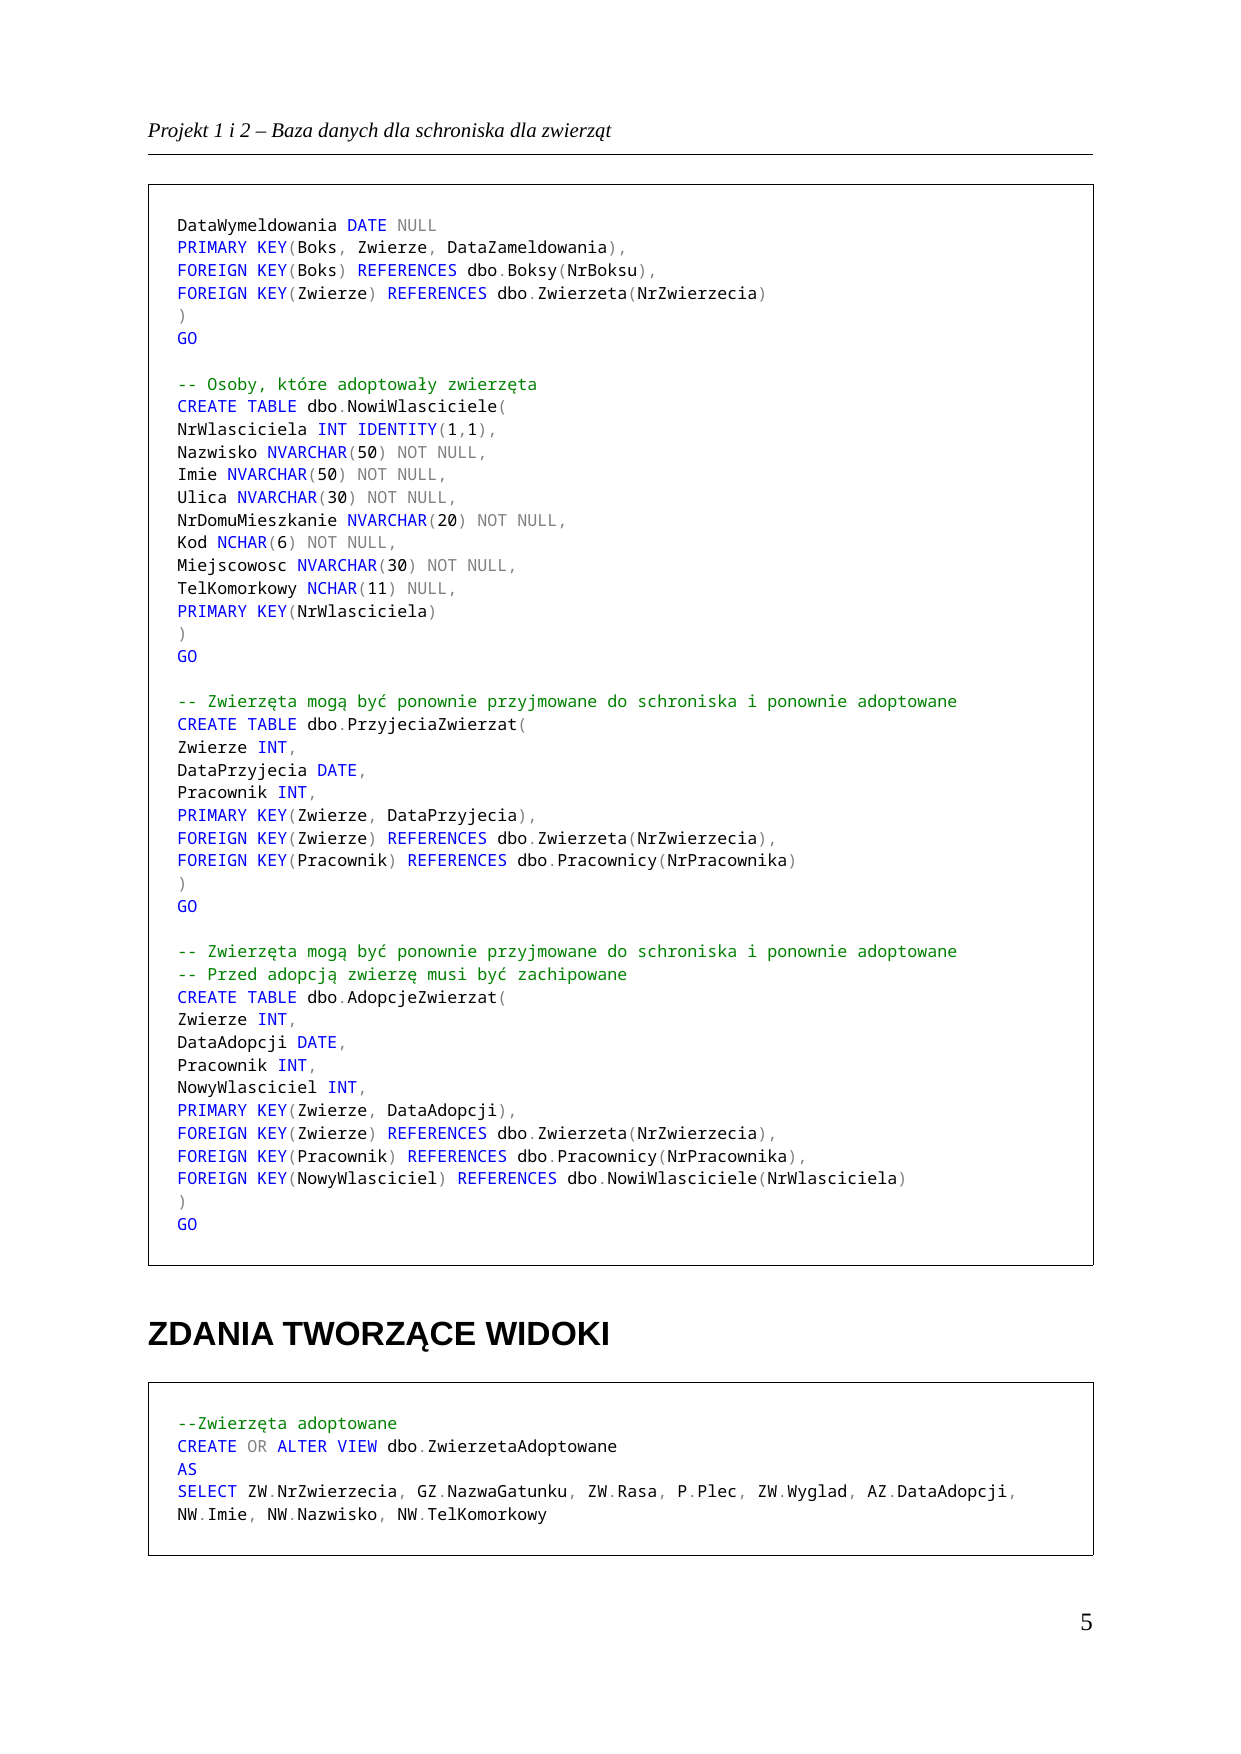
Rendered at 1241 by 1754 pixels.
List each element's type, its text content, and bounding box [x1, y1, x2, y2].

table_header DataWymeldowania DATE NULL PRIMARY KEY(Boks, Zwierze, DataZameldowania), FOREIGN KEY(Boks) REFERENCES dbo.Boksy(NrBoksu), FOREIGN KEY(Zwierze) REFERENCES dbo.Zwierzeta(NrZwierzecia) ) GO -- Osoby, które adoptowały zwierzęta CREATE TABLE dbo.NowiWlasciciele( NrWlasciciela INT IDENTITY(1,1), Nazwisko NVARCHAR(50) NOT NULL, Imie NVARCHAR(50) NOT NULL, Ulica NVARCHAR(30) NOT NULL, NrDomuMieszkanie NVARCHAR(20) NOT NULL, Kod NCHAR(6) NOT NULL, Miejscowosc NVARCHAR(30) NOT NULL, TelKomorkowy NCHAR(11) NULL, PRIMARY KEY(NrWlasciciela) ) GO -- Zwierzęta mogą być ponownie przyjmowane do schroniska i ponownie adoptowane CREATE TABLE dbo.PrzyjeciaZwierzat( Zwierze INT, DataPrzyjecia DATE, Pracownik INT, PRIMARY KEY(Zwierze, DataPrzyjecia), FOREIGN KEY(Zwierze) REFERENCES dbo.Zwierzeta(NrZwierzecia), FOREIGN KEY(Pracownik) REFERENCES dbo.Pracownicy(NrPracownika) ) GO -- Zwierzęta mogą być ponownie przyjmowane do schroniska i ponownie adoptowane -- Przed adopcją zwierzę musi być zachipowane CREATE TABLE dbo.AdopcjeZwierzat( Zwierze INT, DataAdopcji DATE, Pracownik INT, NowyWlasciciel INT, PRIMARY KEY(Zwierze, DataAdopcji), FOREIGN KEY(Zwierze) REFERENCES dbo.Zwierzeta(NrZwierzecia), FOREIGN KEY(Pracownik) REFERENCES dbo.Pracownicy(NrPracownika), FOREIGN KEY(NowyWlasciciel) REFERENCES dbo.NowiWlasciciele(NrWlasciciela) ) GO [149, 185, 1093, 1264]
table_header --Zwierzęta adoptowane CREATE OR ALTER VIEW dbo.ZwierzetaAdoptowane AS SELECT ZW.NrZwierzecia, GZ.NazwaGatunku, ZW.Rasa, P.Plec, ZW.Wyglad, AZ.DataAdopcji, NW.Imie, NW.Nazwisko, NW.TelKomorkowy [149, 1383, 1093, 1555]
subtitle Zdania tworzące widoki [148, 1314, 1093, 1353]
